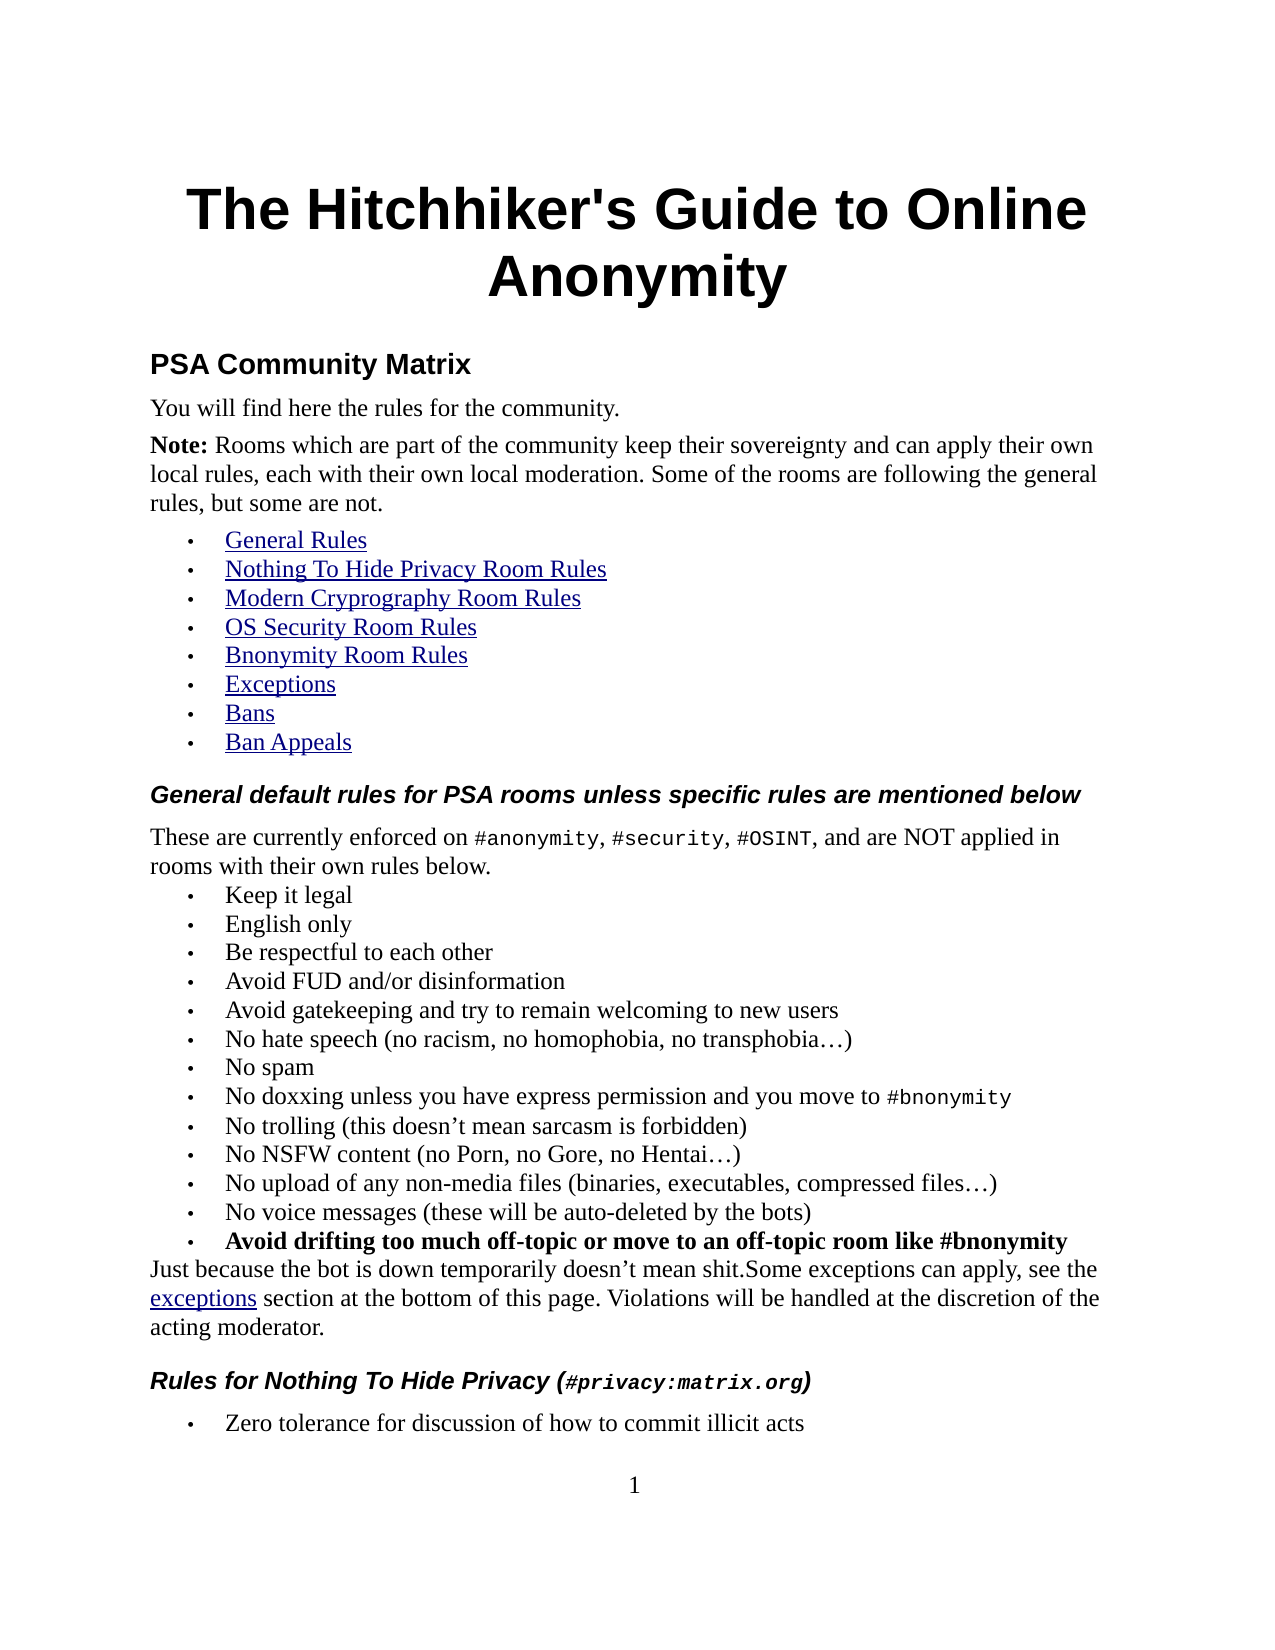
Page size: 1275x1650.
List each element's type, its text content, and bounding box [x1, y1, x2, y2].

list Zero tolerance for discussion of how to commit illicit acts [187, 1408, 1125, 1437]
list Avoid drifting too much off-topic or move to an off-topic room like #bnonymity [187, 1226, 1125, 1254]
subtitle General default rules for PSA rooms unless specific rules are mentioned below [150, 781, 1125, 809]
text Note: Rooms which are part of the community keep their sovereignty and can apply their own local rules, each with their own local moderation. Some of the rooms are following the general rules, but some are not. [150, 430, 1125, 517]
list Exceptions [187, 669, 1125, 698]
list Bans [187, 698, 1125, 727]
subtitle Rules for Nothing To Hide Privacy (#privacy:matrix.org) [150, 1366, 1125, 1395]
list Avoid gatekeeping and try to remain welcoming to new users [187, 995, 1125, 1024]
list Ban Appeals [187, 727, 1125, 756]
list Keep it legal [187, 880, 1125, 909]
list Nothing To Hide Privacy Room Rules [187, 554, 1125, 583]
text These are currently enforced on #anonymity, #security, #OSINT, and are NOT applied in rooms with their own rules below. [150, 822, 1125, 880]
list No spam [187, 1052, 1125, 1081]
text You will find here the rules for the community. [150, 393, 1125, 421]
list General Rules [187, 526, 1125, 554]
list Bnonymity Room Rules [187, 641, 1125, 669]
list No doxxing unless you have express permission and you move to #bnonymity [187, 1081, 1125, 1111]
list Be respectful to each other [187, 937, 1125, 966]
list No hate speech (no racism, no homophobia, no transphobia…) [187, 1024, 1125, 1052]
list Avoid FUD and/or disinformation [187, 966, 1125, 995]
list No upload of any non-media files (binaries, executables, compressed files…) [187, 1168, 1125, 1197]
subtitle PSA Community Matrix [150, 347, 1125, 380]
list Modern Cryprography Room Rules [187, 583, 1125, 612]
list English only [187, 909, 1125, 937]
text Just because the bot is down temporarily doesn’t mean shit.Some exceptions can apply, see the exceptions section at the bottom of this page. Violations will be handled at the discretion of the acting moderator. [150, 1254, 1125, 1341]
list OS Security Room Rules [187, 612, 1125, 641]
list No trolling (this doesn’t mean sarcasm is forbidden) [187, 1111, 1125, 1139]
title The Hitchhiker's Guide to Online Anonymity [150, 175, 1125, 309]
list No voice messages (these will be auto-deleted by the bots) [187, 1197, 1125, 1226]
list No NSFW content (no Porn, no Gore, no Hentai…) [187, 1139, 1125, 1168]
